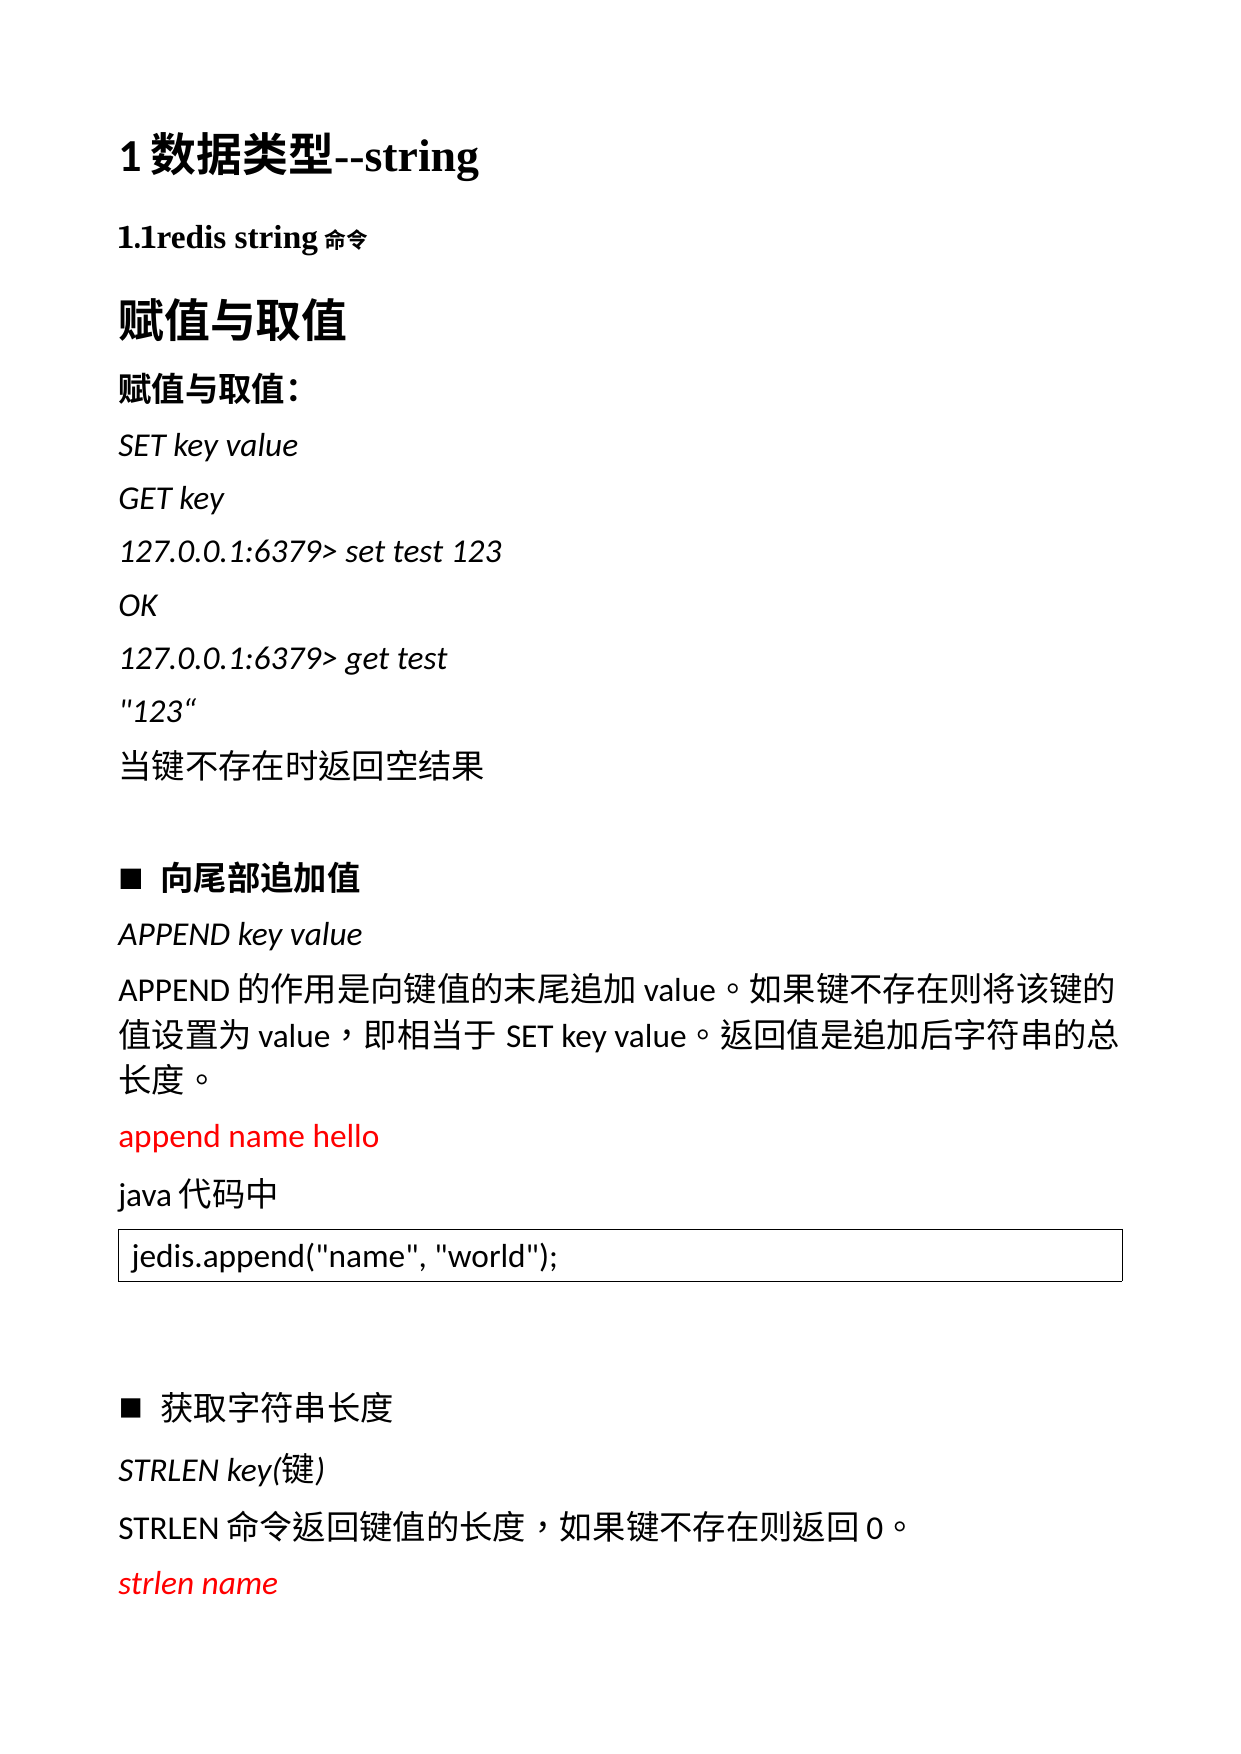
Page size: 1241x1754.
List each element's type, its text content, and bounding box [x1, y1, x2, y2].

text APPEND的作用是向键值的末尾追加value。如果键不存在则将该键的值设置为value，即相当于 SET key value。返回值是追加后字符串的总长度。 [118, 966, 1122, 1102]
text 127.0.0.1:6379> set test 123 [118, 530, 1122, 571]
text append name hello [118, 1115, 1122, 1156]
table_header jedis.append("name", "world"); [119, 1230, 1122, 1281]
text strlen name [118, 1562, 1122, 1602]
text STRLEN key(键) [118, 1443, 1122, 1491]
text APPEND key value [118, 913, 1122, 953]
text 当键不存在时返回空结果 [118, 743, 1122, 789]
text STRLEN命令返回键值的长度，如果键不存在则返回0。 [118, 1504, 1122, 1549]
text SET key value [118, 424, 1122, 465]
text n 向尾部追加值 [118, 852, 1122, 900]
subtitle 赋值与取值 [118, 284, 1122, 351]
subtitle 1数据类型--string [118, 118, 1122, 184]
text GET key [118, 477, 1122, 518]
text 127.0.0.1:6379> get test [118, 637, 1122, 678]
text java代码中 [118, 1168, 1122, 1216]
text "123“ [118, 690, 1122, 731]
text n 获取字符串长度 [118, 1385, 1122, 1431]
subtitle 1.1redis string命令 [118, 218, 1122, 257]
text OK [118, 584, 1122, 624]
text 赋值与取值： [118, 363, 1122, 411]
